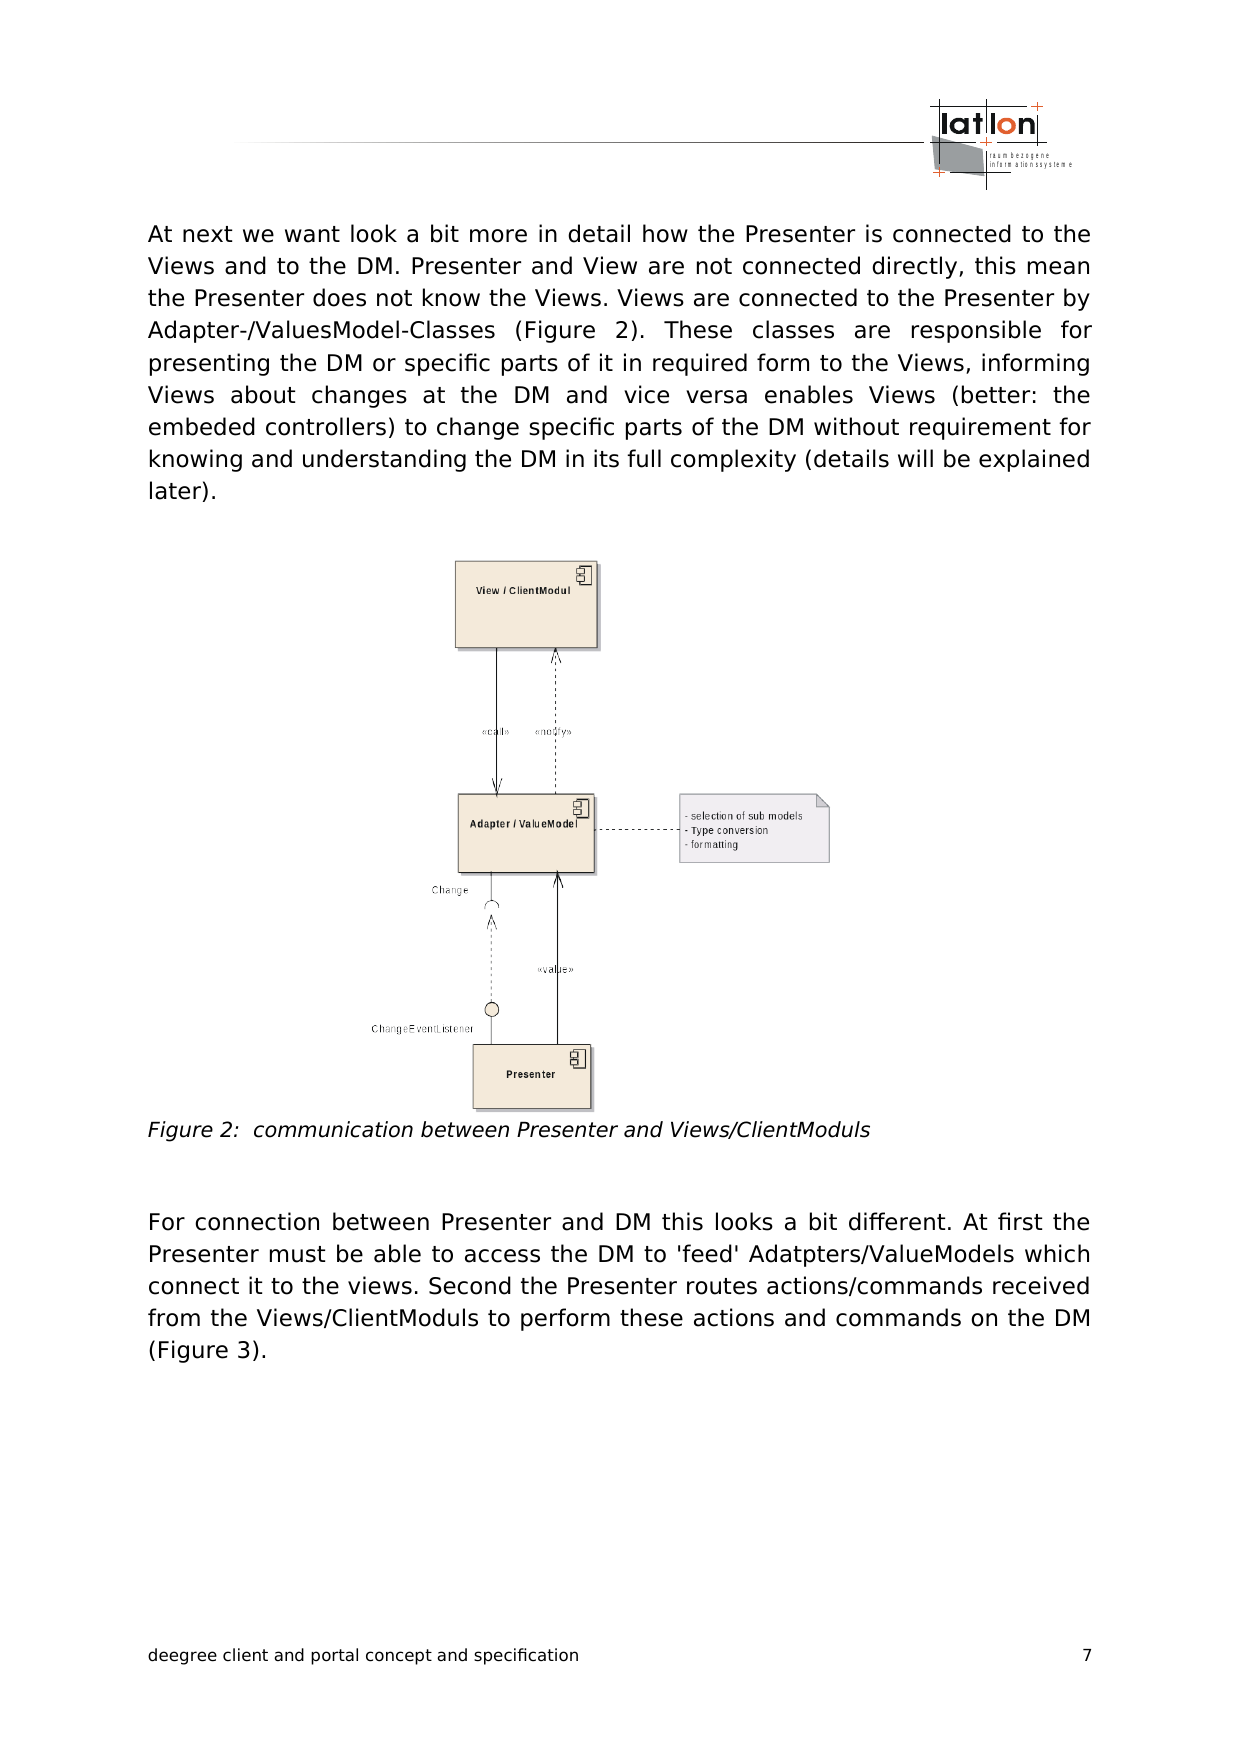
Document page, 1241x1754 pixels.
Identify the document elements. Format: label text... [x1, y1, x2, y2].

text Figure 2: communication between Presenter and Views/ClientModuls [148, 562, 1071, 1143]
text For connection between Presenter and DM this looks a bit different. At first the Presenter must be able to access the DM to 'feed' Adatpters/ValueModels which connect it to the views. Second the Presenter routes actions/commands received from the Views/ClientModuls to perform these actions and commands on the DM (Figure 3). [148, 1209, 1092, 1364]
text At next we want look a bit more in detail how the Presenter is connected to the Views and to the DM. Presenter and View are not connected directly, this mean the Presenter does not know the Views. Views are connected to the Presenter by Adapter-/ValuesModel-Classes (Figure 2). These classes are responsible for presenting the DM or specific parts of it in required form to the Views, informing Views about changes at the DM and vice versa enables Views (better: the embeded controllers) to change specific parts of the DM without requirement for knowing and understanding the DM in its full complexity (details will be explained later). [148, 221, 1092, 505]
